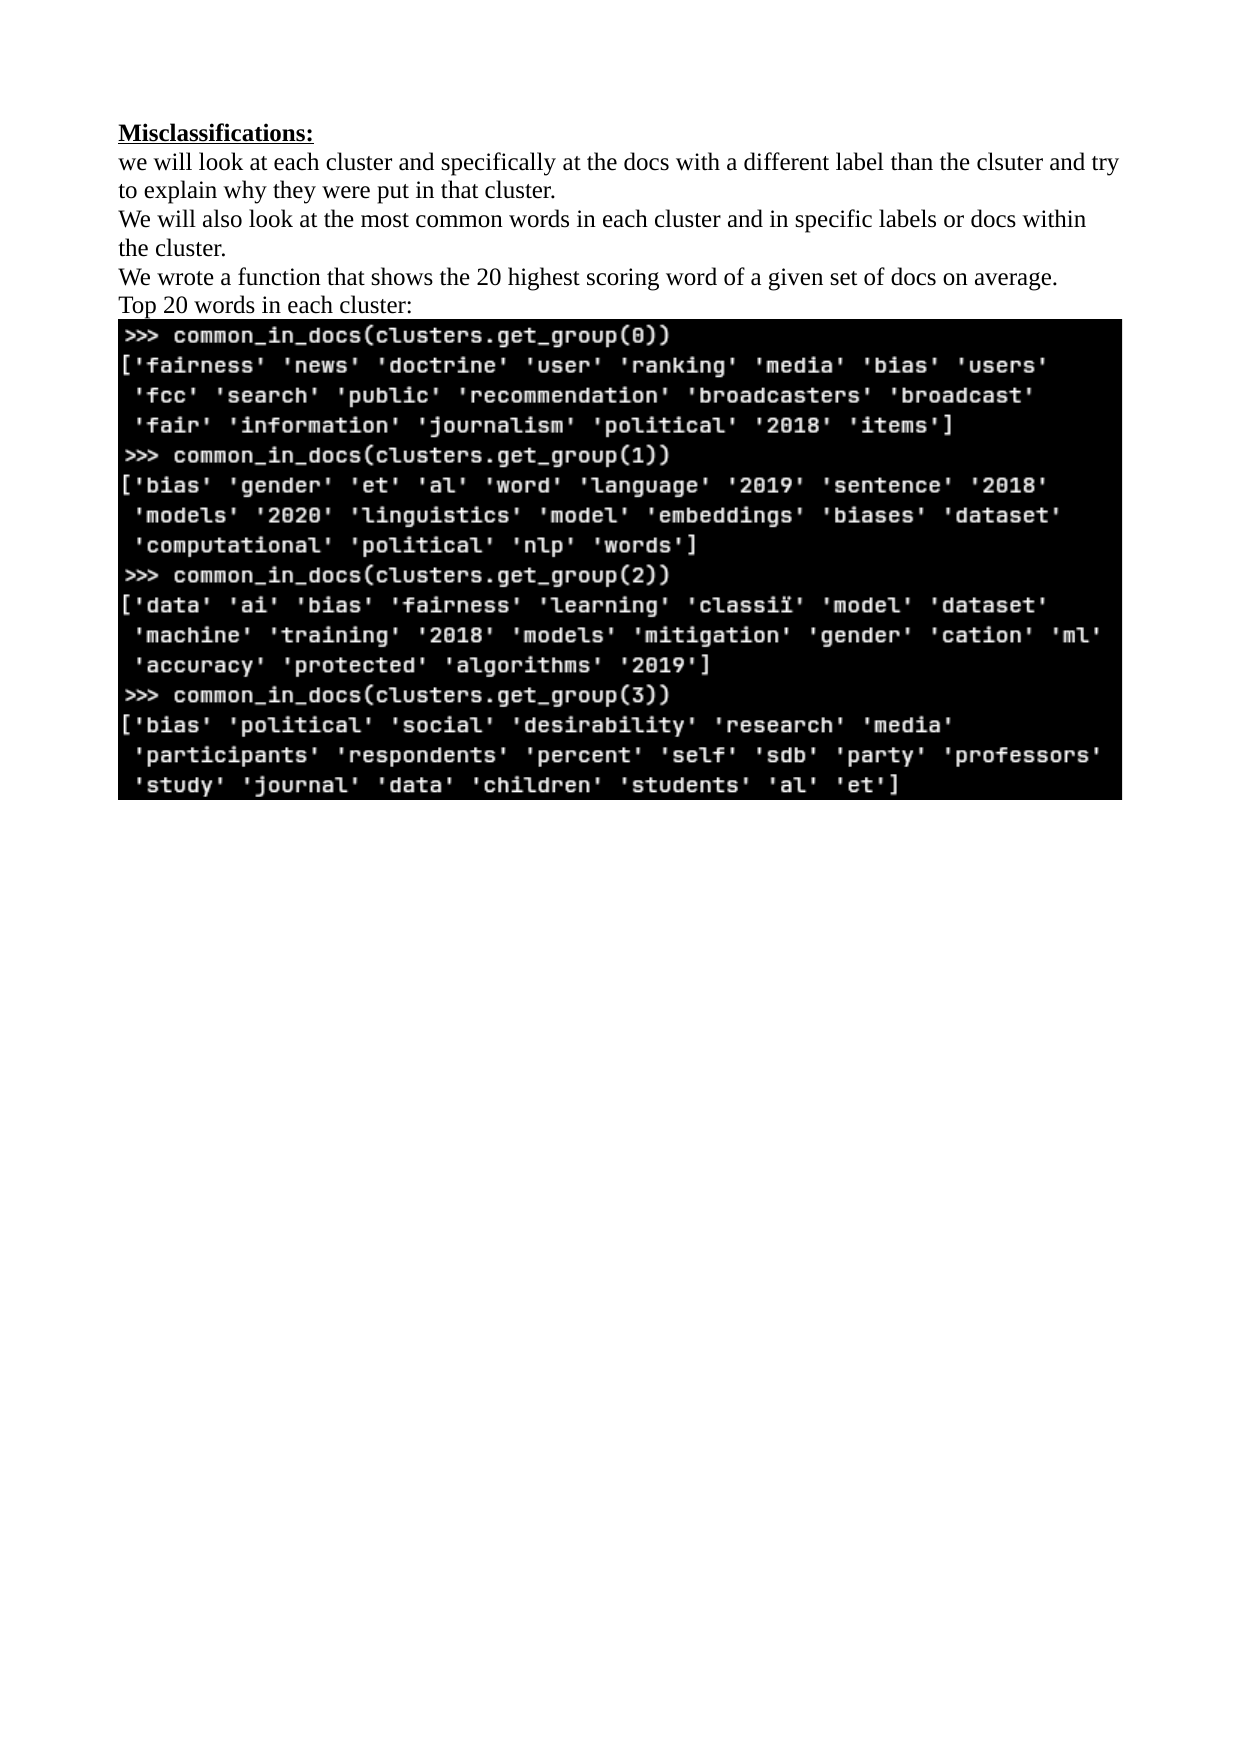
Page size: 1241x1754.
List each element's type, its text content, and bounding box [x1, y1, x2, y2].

picture [118, 319, 1123, 800]
text We will also look at the most common words in each cluster and in specific labels or docs within the cluster. [118, 204, 1122, 262]
text we will look at each cluster and specifically at the docs with a different label than the clsuter and try to explain why they were put in that cluster. [118, 147, 1122, 204]
text Misclassifications: [118, 118, 1122, 147]
text We wrote a function that shows the 20 highest scoring word of a given set of docs on average. [118, 262, 1122, 291]
text Top 20 words in each cluster: [118, 291, 1122, 319]
